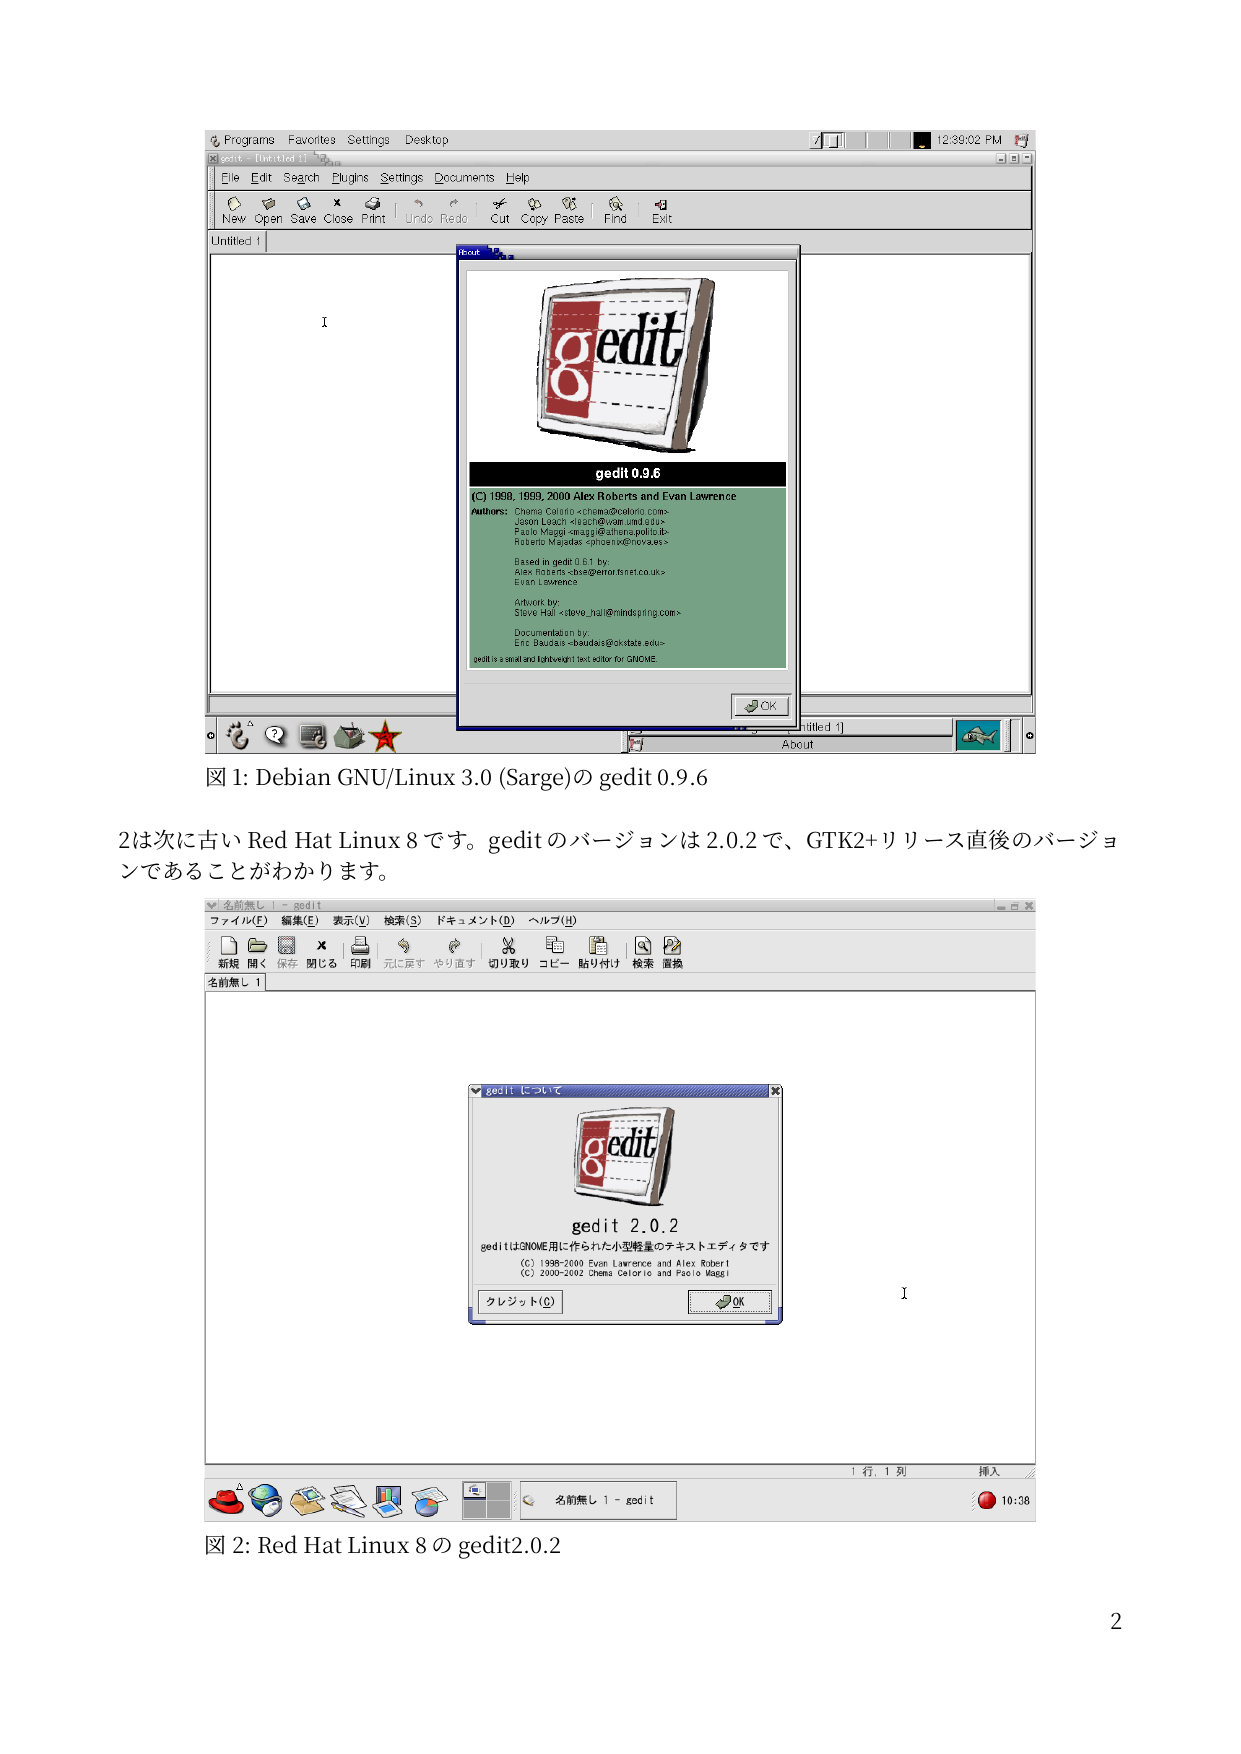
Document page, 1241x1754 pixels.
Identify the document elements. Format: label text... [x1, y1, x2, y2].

text 図 2は次に古いRed Hat Linux 8です。geditのバージョンは2.0.2で、GTK2+リリース直後のバージョンであることがわかります。 [118, 823, 1122, 886]
picture [204, 130, 1036, 754]
text 図 1: Debian GNU/Linux 3.0 (Sarge)のgedit 0.9.6 [205, 754, 1036, 791]
text 図 2: Red Hat Linux 8のgedit2.0.2 [204, 1522, 1036, 1559]
picture [204, 898, 1036, 1522]
